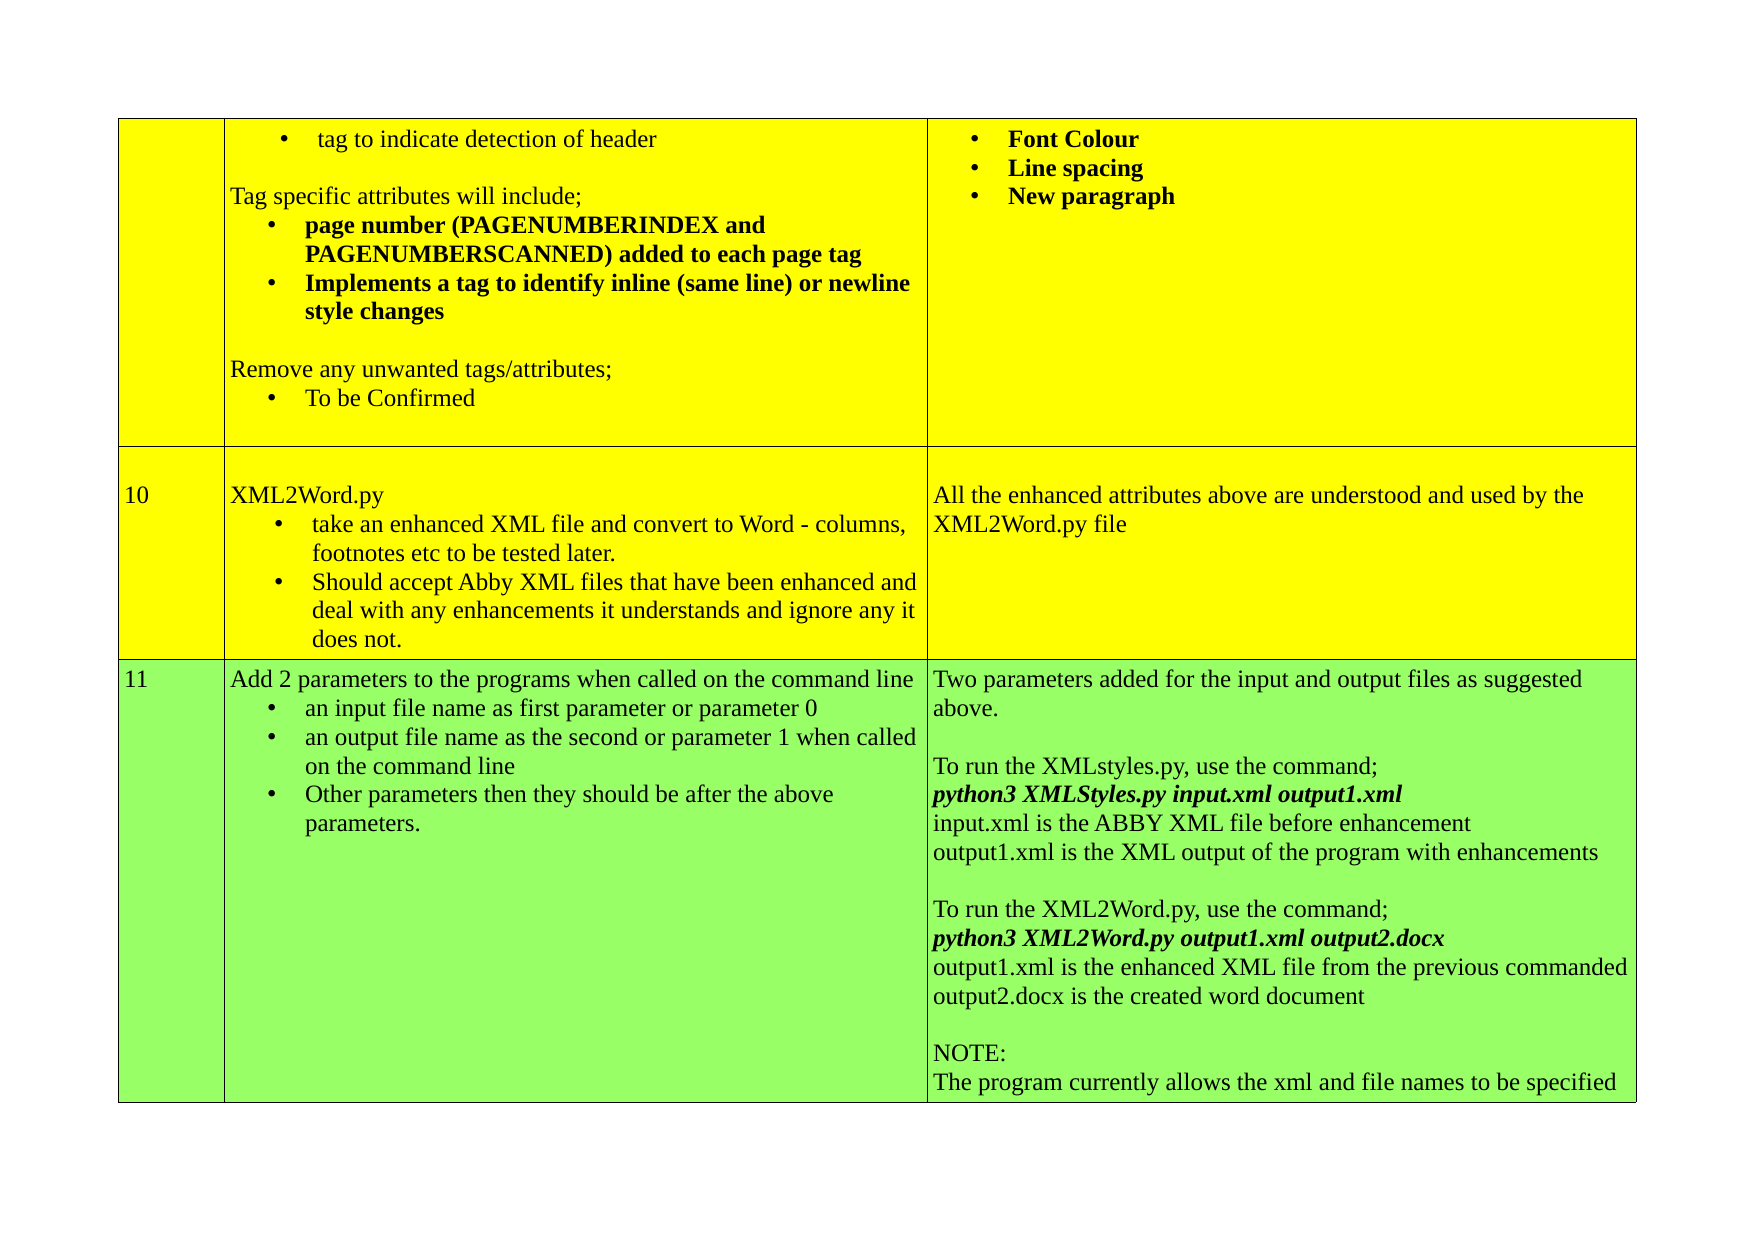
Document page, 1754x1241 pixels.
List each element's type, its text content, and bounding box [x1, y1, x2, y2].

table_cell All the enhanced attributes above are understood and used by the XML2Word.py file [928, 447, 1636, 659]
table_cell 11 [119, 660, 224, 1102]
table_cell The following enhancement attributes have been added to the original Abby XML file; NUMBEROFPAGES PAGENUMBERINGLOCATION PAGENUMBERINDEX PAGENUMBERSCANNED INLINE The following can already be detected on the xml file; BIU Styles Font type Font size Font Colour Line spacing New paragraph [928, 119, 1636, 446]
table_cell Add 2 parameters to the programs when called on the command line an input file name as first parameter or parameter 0 an output file name as the second or parameter 1 when called on the command line Other parameters then they should be after the above parameters. [225, 660, 927, 1102]
table_cell [119, 119, 224, 446]
table_cell XMLstyles.py This will pre-processes the AbbyyXML and output an 'enhanced' XML. The enhancements will add generic document attributes as well as tag specific attributes to the original xml file. All added attributes will be in block letters Generic attributes currently identified are; number of pages of original document (NUMBEROFPAGES) added to 'document' tag location of page number on the original document (PAGENUMBERINGLOCATION) added to 'document' tag tag to indicate detection of footer tag to indicate detection of header Tag specific attributes will include; page number (PAGENUMBERINDEX and PAGENUMBERSCANNED) added to each page tag Implements a tag to identify inline (same line) or newline style changes Remove any unwanted tags/attributes; To be Confirmed [225, 119, 927, 446]
table_cell 10 [119, 447, 224, 659]
table_cell XML2Word.py take an enhanced XML file and convert to Word - columns, footnotes etc to be tested later. Should accept Abby XML files that have been enhanced and deal with any enhancements it understands and ignore any it does not. [225, 447, 927, 659]
table_cell Two parameters added for the input and output files as suggested above. To run the XMLstyles.py, use the command; python3 XMLStyles.py input.xml output1.xml input.xml is the ABBY XML file before enhancement output1.xml is the XML output of the program with enhancements To run the XML2Word.py, use the command; python3 XML2Word.py output1.xml output2.docx output1.xml is the enhanced XML file from the previous commanded output2.docx is the created word document NOTE: The program currently allows the xml and file names to be specified [928, 660, 1636, 1102]
